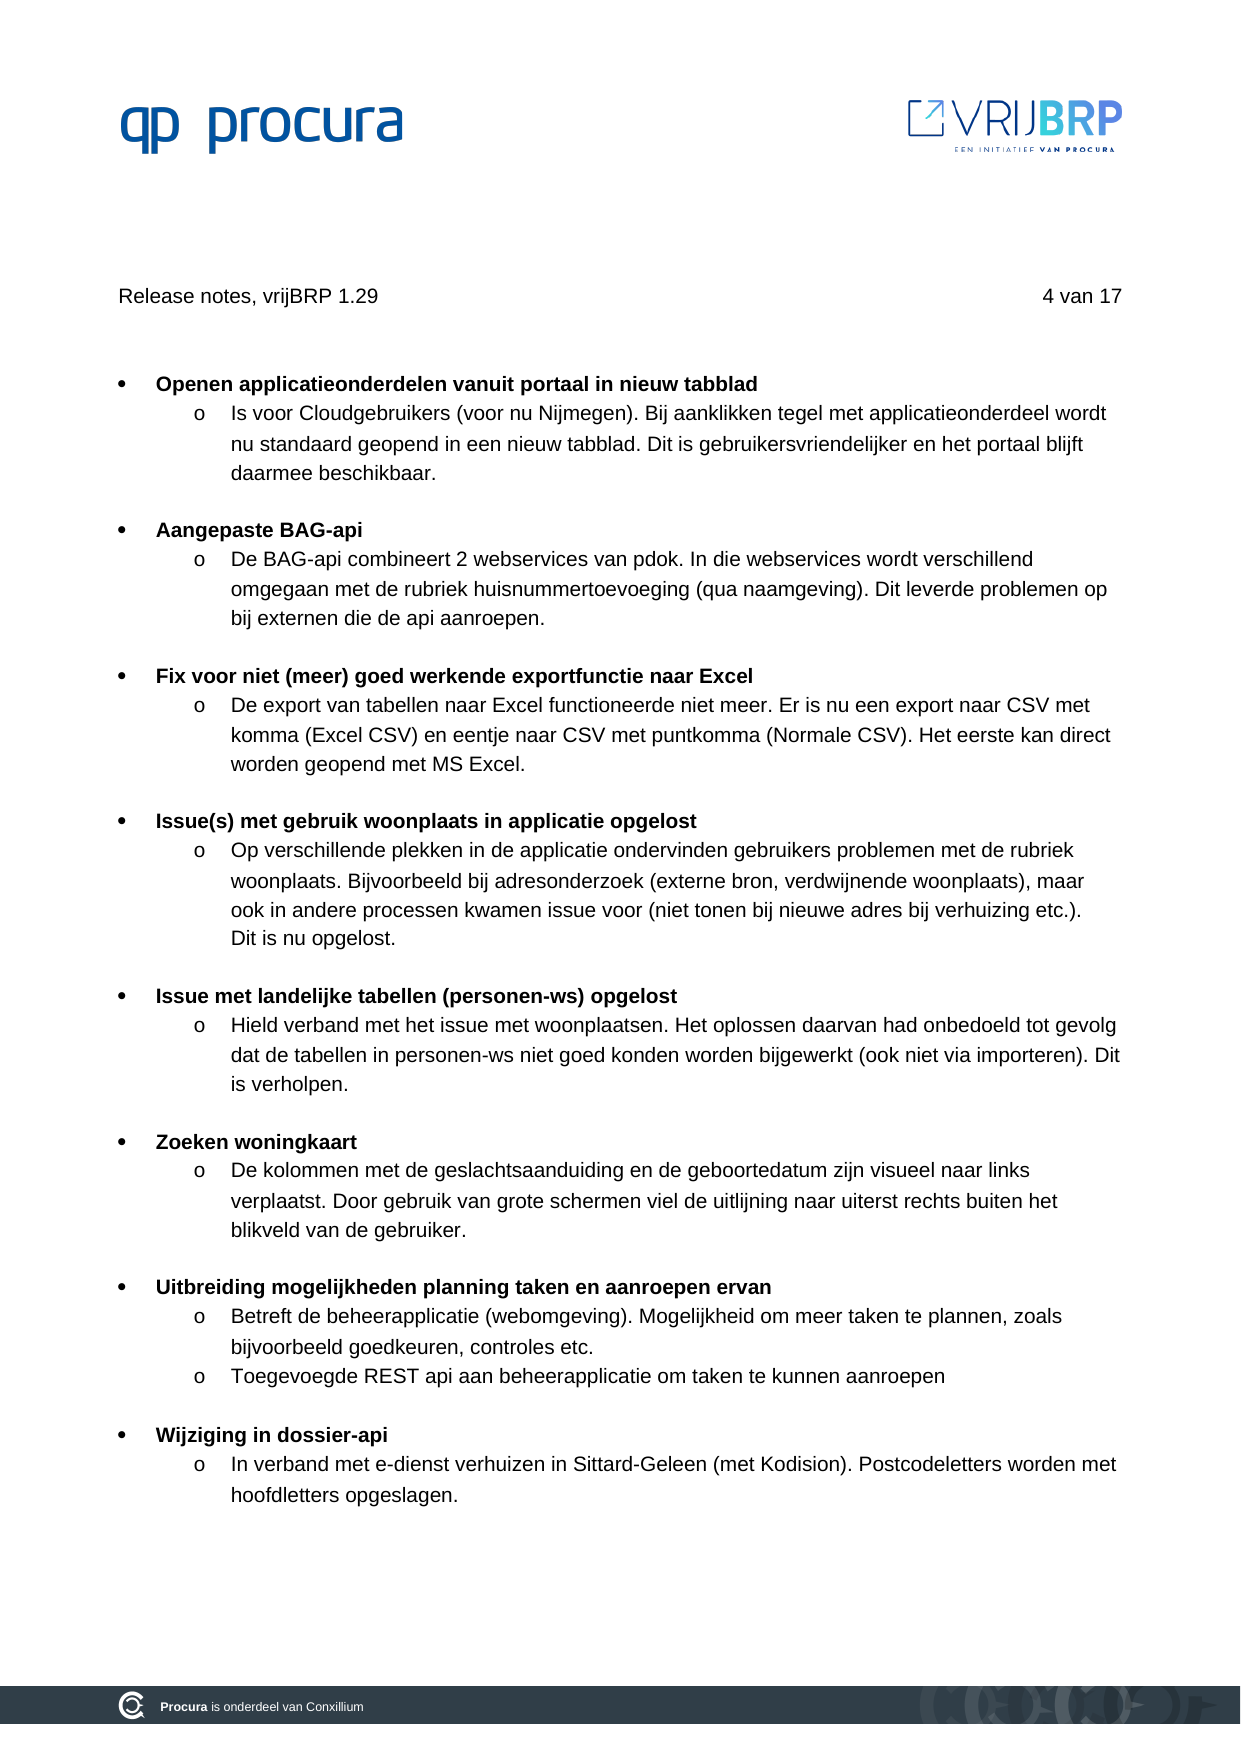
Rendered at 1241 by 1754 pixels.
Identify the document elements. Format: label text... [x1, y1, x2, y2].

list Zoeken woningkaart [118, 1129, 1122, 1153]
list De kolommen met de geslachtsaanduiding en de geboortedatum zijn visueel naar links verplaatst. Door gebruik van grote schermen viel de uitlijning naar uiterst rechts buiten het blikveld van de gebruiker. [193, 1158, 1122, 1242]
list In verband met e-dienst verhuizen in Sittard-Geleen (met Kodision). Postcodeletters worden met hoofdletters opgeslagen. [193, 1452, 1122, 1507]
picture [0, 1686, 1241, 1724]
list Is voor Cloudgebruikers (voor nu Nijmegen). Bij aanklikken tegel met applicatieonderdeel wordt nu standaard geopend in een nieuw tabblad. Dit is gebruikersvriendelijker en het portaal blijft daarmee beschikbaar. [193, 401, 1122, 484]
list Fix voor niet (meer) goed werkende exportfunctie naar Excel [118, 663, 1122, 688]
list Betreft de beheerapplicatie (webomgeving). Mogelijkheid om meer taken te plannen, zoals bijvoorbeeld goedkeuren, controles etc. [193, 1304, 1122, 1359]
list Issue met landelijke tabellen (personen-ws) opgelost [118, 984, 1122, 1008]
picture [908, 100, 1122, 152]
list Hield verband met het issue met woonplaatsen. Het oplossen daarvan had onbedoeld tot gevolg dat de tabellen in personen-ws niet goed konden worden bijgewerkt (ook niet via importeren). Dit is verholpen. [193, 1013, 1122, 1096]
list Aangepaste BAG-api [118, 518, 1122, 542]
list De BAG-api combineert 2 webservices van pdok. In die webservices wordt verschillend omgegaan met de rubriek huisnummertoevoeging (qua naamgeving). Dit leverde problemen op bij externen die de api aanroepen. [193, 547, 1122, 630]
list Openen applicatieonderdelen vanuit portaal in nieuw tabblad [118, 372, 1122, 396]
list Op verschillende plekken in de applicatie ondervinden gebruikers problemen met de rubriek woonplaats. Bijvoorbeeld bij adresonderzoek (externe bron, verdwijnende woonplaats), maar ook in andere processen kwamen issue voor (niet tonen bij nieuwe adres bij verhuizing etc.). [193, 838, 1122, 921]
picture [121, 107, 403, 159]
list Dit is nu opgelost. [231, 926, 1122, 950]
list Toegevoegde REST api aan beheerapplicatie om taken te kunnen aanroepen [193, 1363, 1122, 1389]
list De export van tabellen naar Excel functioneerde niet meer. Er is nu een export naar CSV met komma (Excel CSV) en eentje naar CSV met puntkomma (Normale CSV). Het eerste kan direct worden geopend met MS Excel. [193, 692, 1122, 776]
list Issue(s) met gebruik woonplaats in applicatie opgelost [118, 809, 1122, 833]
list Wijziging in dossier-api [118, 1423, 1122, 1447]
list Uitbreiding mogelijkheden planning taken en aanroepen ervan [118, 1275, 1122, 1299]
